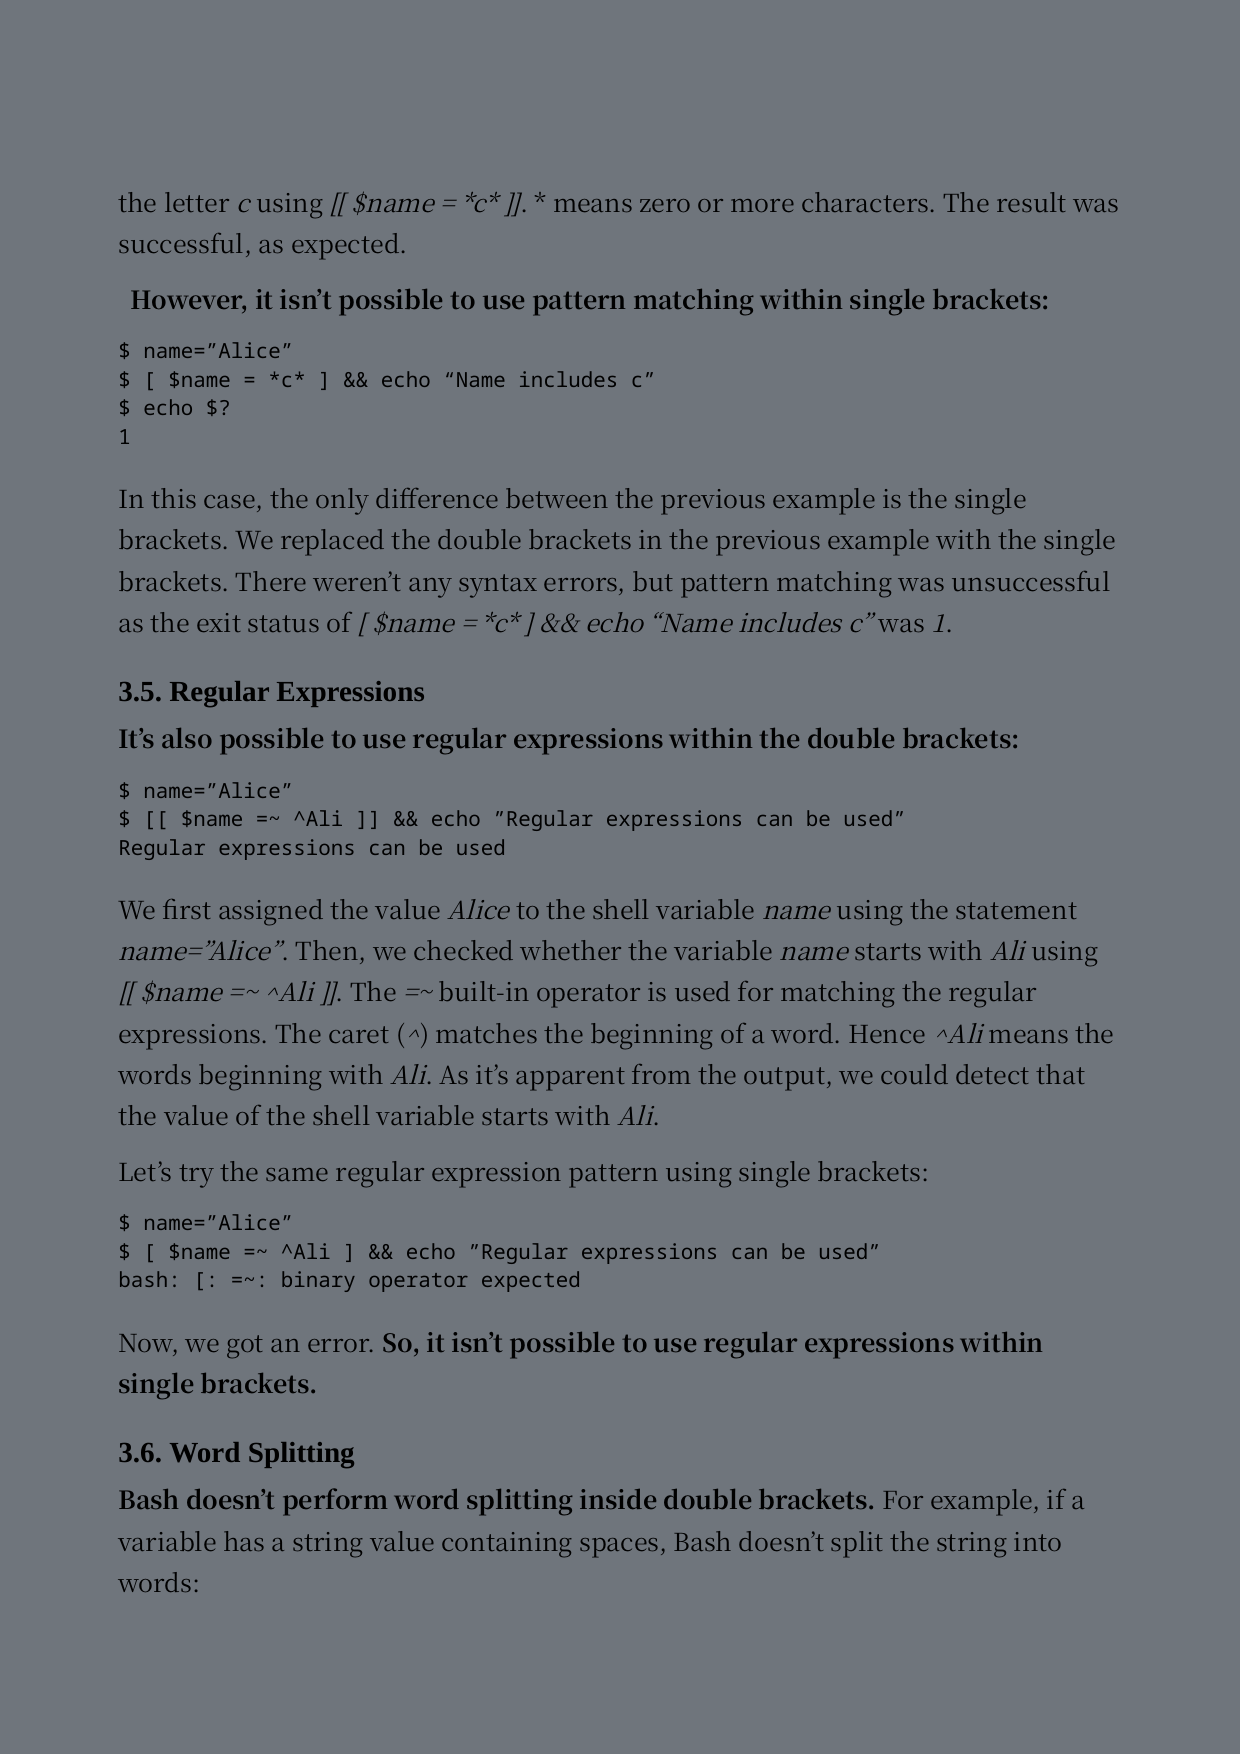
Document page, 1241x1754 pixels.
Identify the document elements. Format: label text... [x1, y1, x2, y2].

text It’s also possible to use regular expressions within the double brackets: [118, 720, 1122, 756]
text However, it isn’t possible to use pattern matching within single brackets: [131, 281, 1109, 317]
text Bash doesn’t perform word splitting inside double brackets. For example, if a variable has a string value containing spaces, Bash doesn’t split the string into words: [118, 1481, 1122, 1599]
text In this case, the only difference between the previous example is the single brackets. We replaced the double brackets in the previous example with the single brackets. There weren’t any syntax errors, but pattern matching was unsuccessful as the exit status of [ $name = *c* ] && echo “Name includes c” was 1. [118, 480, 1122, 639]
text $ [ $name = *c* ] && echo “Name includes c” [118, 365, 1122, 393]
text We first assigned the value Alice to the shell variable name using the statement name=”Alice”. Then, we checked whether the variable name starts with Ali using [[ $name =~ ^Ali ]]. The =~ built-in operator is used for matching the regular expressions. The caret (^) matches the beginning of a word. Hence ^Ali means the words beginning with Ali. As it’s apparent from the output, we could detect that the value of the shell variable starts with Ali. [118, 891, 1122, 1133]
text $ name=”Alice” [118, 776, 1122, 804]
text Let’s try the same regular expression pattern using single brackets: [118, 1153, 1122, 1188]
text $ [ $name =~ ^Ali ] && echo ”Regular expressions can be used” [118, 1237, 1122, 1265]
text Regular expressions can be used [118, 833, 1122, 861]
text $ name=”Alice” [118, 1208, 1122, 1237]
text $ echo $? [118, 393, 1122, 422]
text 1 [118, 422, 1122, 450]
text $ [[ $name =~ ^Ali ]] && echo ”Regular expressions can be used” [118, 804, 1122, 833]
text $ name=”Alice” [118, 336, 1122, 365]
text bash: [: =~: binary operator expected [118, 1265, 1122, 1294]
text Now, we got an error. So, it isn’t possible to use regular expressions within single brackets. [118, 1323, 1122, 1400]
subtitle 3.6. Word Splitting [118, 1435, 1122, 1468]
subtitle 3.5. Regular Expressions [118, 674, 1122, 707]
text the letter c using [[ $name = *c* ]]. * means zero or more characters. The result was successful, as expected. [118, 183, 1122, 261]
